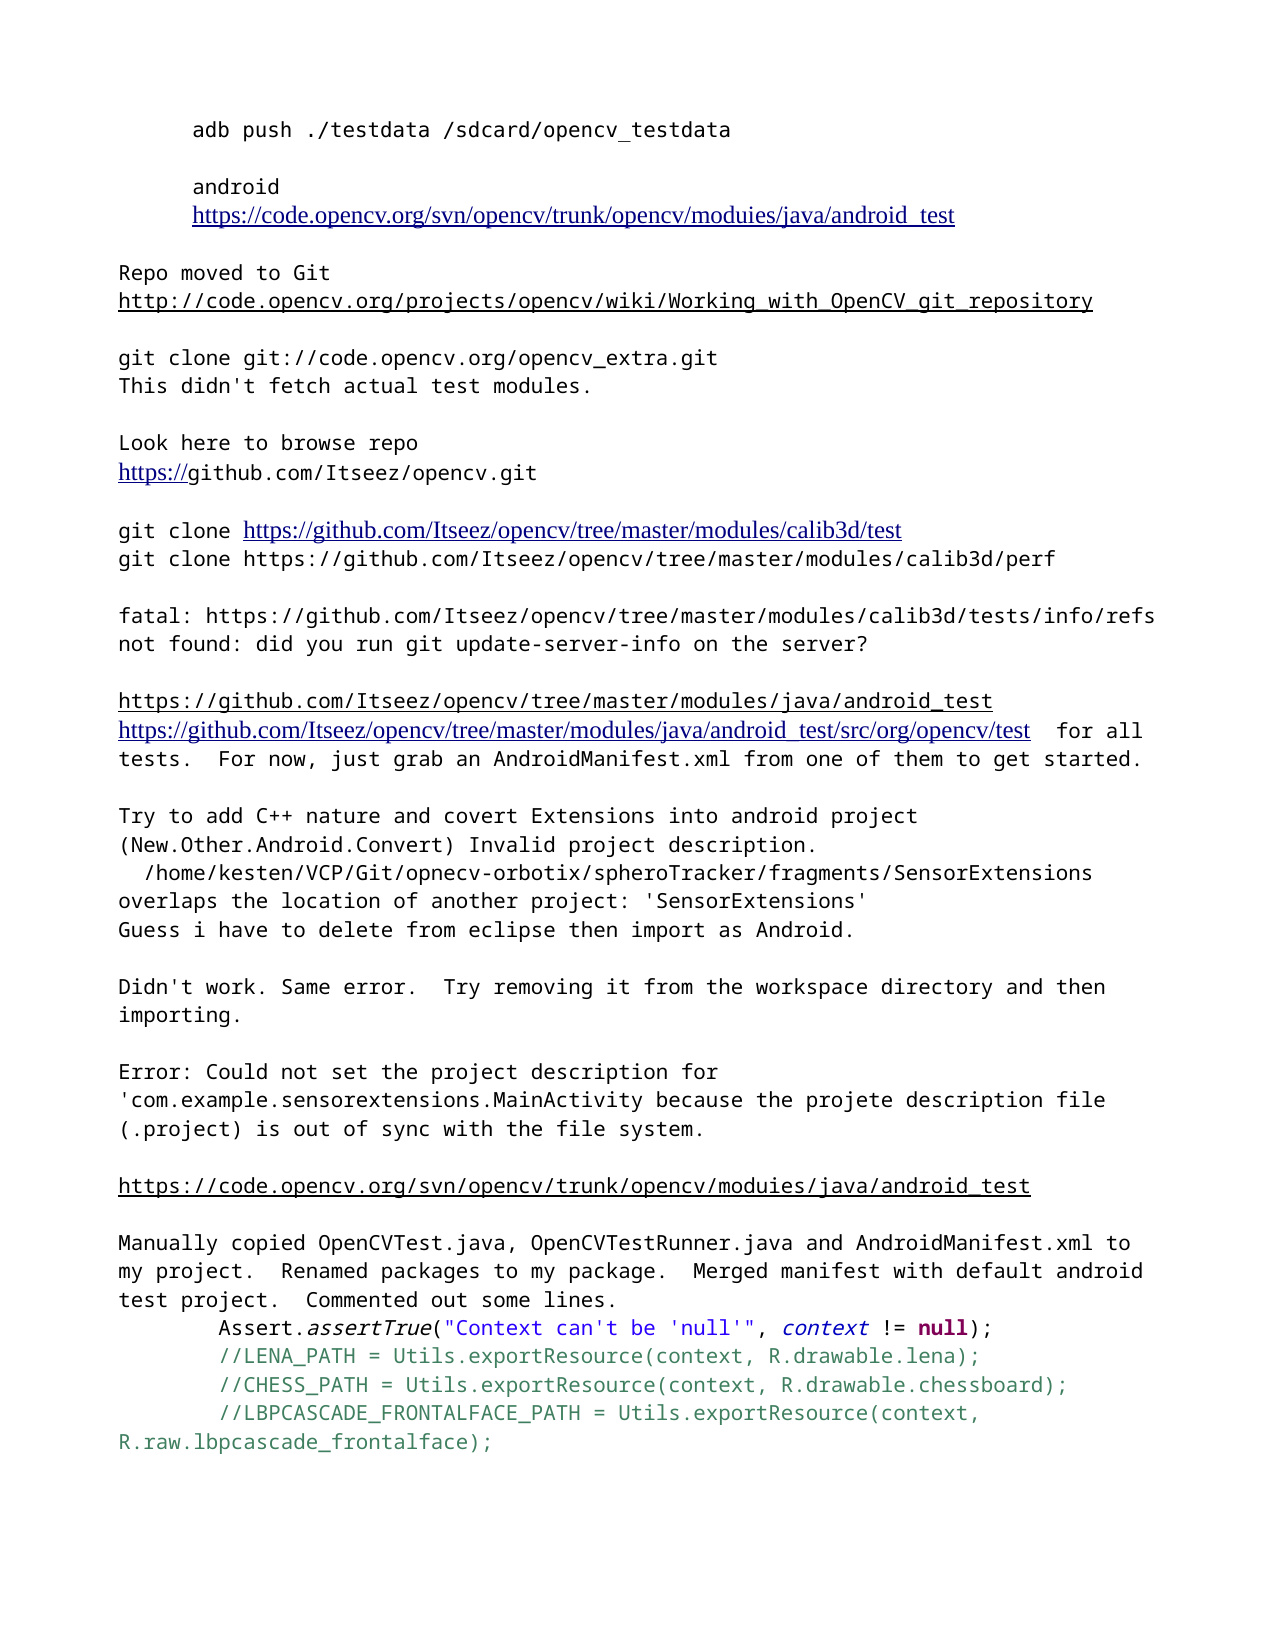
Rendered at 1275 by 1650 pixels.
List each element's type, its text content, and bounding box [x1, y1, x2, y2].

text https://github.com/Itseez/opencv.git [118, 457, 1157, 486]
text fatal: https://github.com/Itseez/opencv/tree/master/modules/calib3d/tests/info/refs not found: did you run git update-server-info on the server? [118, 601, 1157, 658]
text This didn't fetch actual test modules. [118, 372, 1157, 400]
text Look here to browse repo [118, 428, 1157, 457]
text Repo moved to Git [118, 258, 1157, 286]
text /home/kesten/VCP/Git/opnecv-orbotix/spheroTracker/fragments/SensorExtensions overlaps the location of another project: 'SensorExtensions' [118, 858, 1157, 915]
text android [192, 172, 1157, 200]
text https://github.com/Itseez/opencv/tree/master/modules/java/android_test/src/org/opencv/test for all tests. For now, just grab an AndroidManifest.xml from one of them to get started. [118, 715, 1157, 773]
text Manually copied OpenCVTest.java, OpenCVTestRunner.java and AndroidManifest.xml to my project. Renamed packages to my package. Merged manifest with default android test project. Commented out some lines. [118, 1228, 1157, 1313]
text Guess i have to delete from eclipse then import as Android. [118, 915, 1157, 943]
text http://code.opencv.org/projects/opencv/wiki/Working_with_OpenCV_git_repository [118, 286, 1157, 315]
text https://code.opencv.org/svn/opencv/trunk/opencv/moduies/java/android_test [192, 200, 1157, 229]
text Assert.assertTrue("Context can't be 'null'", context != null); [118, 1313, 1157, 1342]
text git clone https://github.com/Itseez/opencv/tree/master/modules/calib3d/test [118, 515, 1157, 544]
text Try to add C++ nature and covert Extensions into android project (New.Other.Android.Convert) Invalid project description. [118, 801, 1157, 858]
text git clone https://github.com/Itseez/opencv/tree/master/modules/calib3d/perf [118, 544, 1157, 573]
text //LBPCASCADE_FRONTALFACE_PATH = Utils.exportResource(context, R.raw.lbpcascade_frontalface); [118, 1398, 1157, 1455]
text Didn't work. Same error. Try removing it from the workspace directory and then importing. [118, 972, 1157, 1029]
text //LENA_PATH = Utils.exportResource(context, R.drawable.lena); [118, 1342, 1157, 1370]
text adb push ./testdata /sdcard/opencv_testdata [192, 118, 1157, 142]
text //CHESS_PATH = Utils.exportResource(context, R.drawable.chessboard); [118, 1370, 1157, 1398]
text https://github.com/Itseez/opencv/tree/master/modules/java/android_test [118, 686, 1157, 715]
text git clone git://code.opencv.org/opencv_extra.git [118, 343, 1157, 372]
text https://code.opencv.org/svn/opencv/trunk/opencv/moduies/java/android_test [118, 1171, 1157, 1199]
text Error: Could not set the project description for 'com.example.sensorextensions.MainActivity because the projete description file (.project) is out of sync with the file system. [118, 1057, 1157, 1142]
